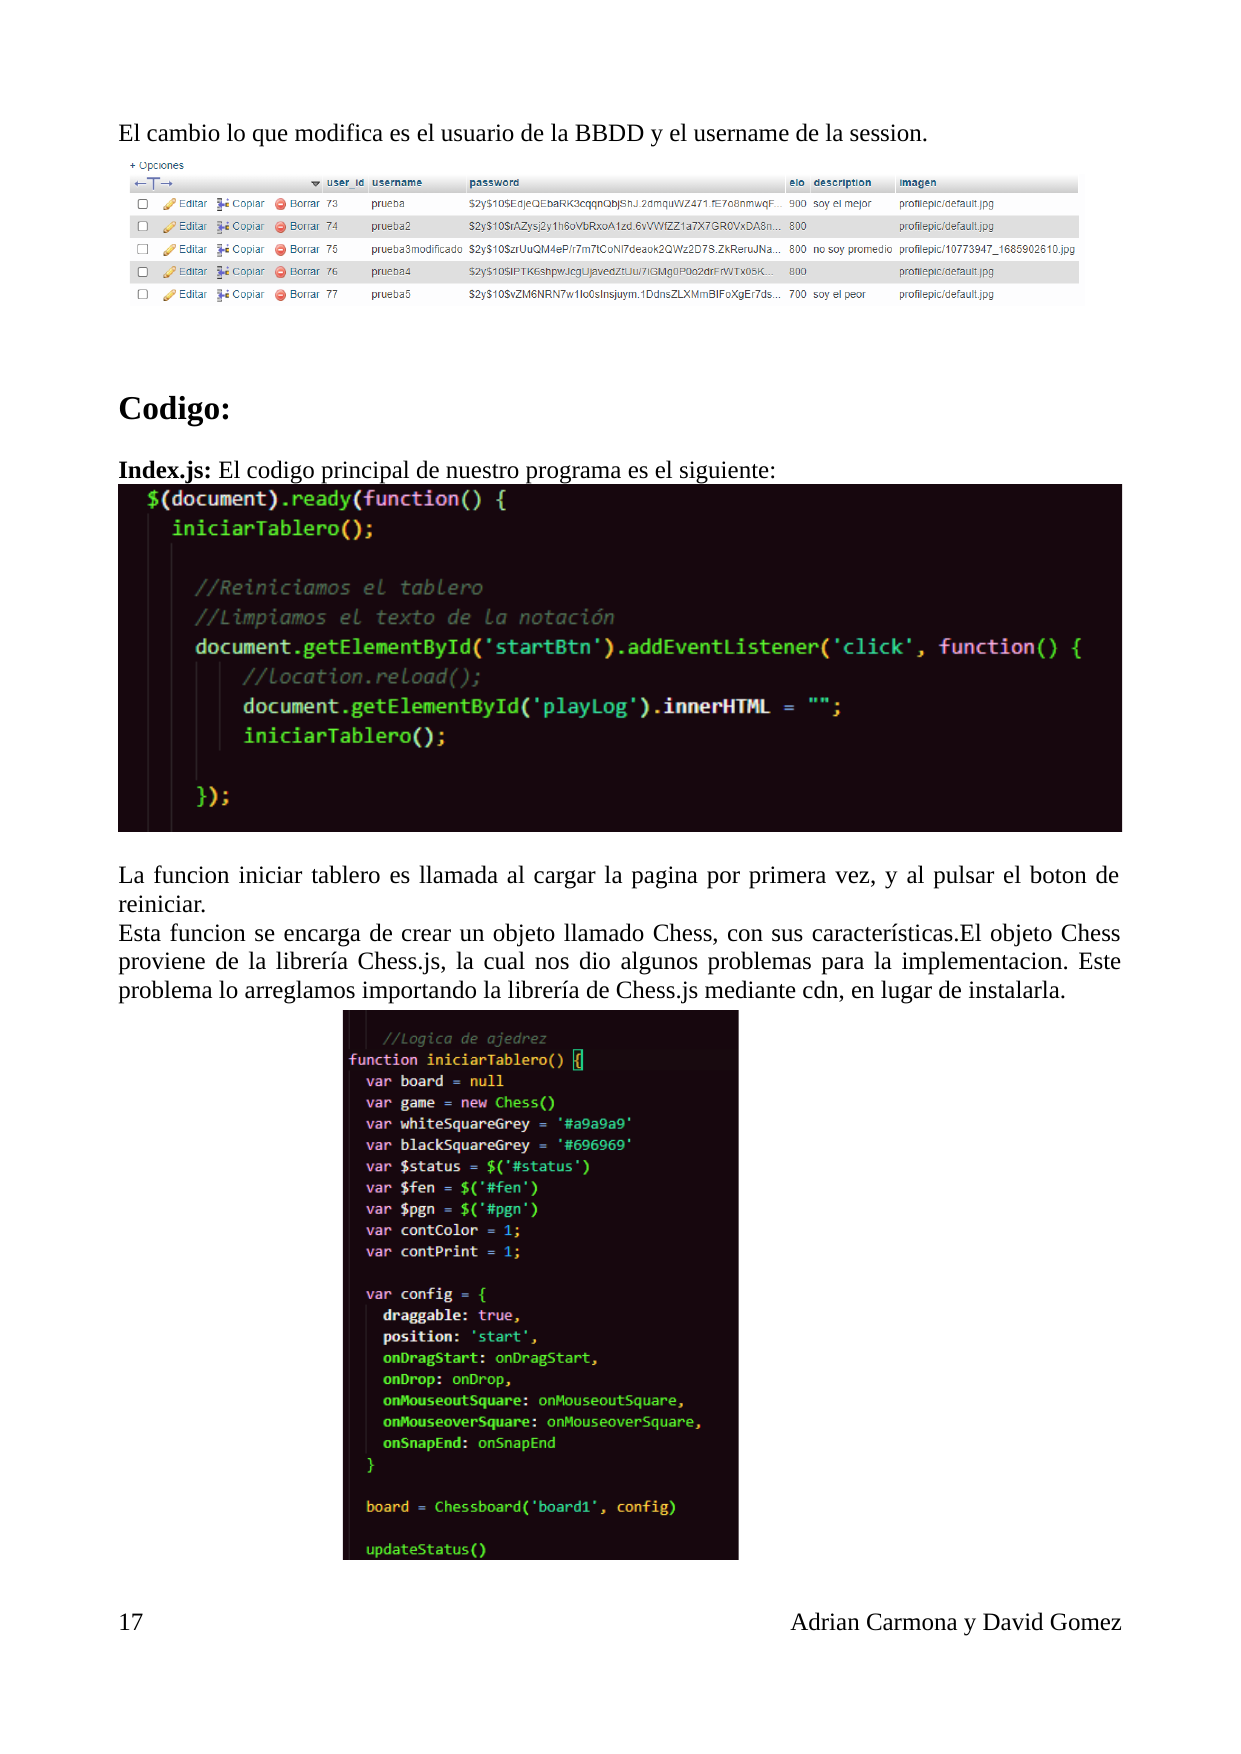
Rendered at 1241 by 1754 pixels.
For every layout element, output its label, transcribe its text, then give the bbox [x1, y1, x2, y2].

text El cambio lo que modifica es el usuario de la BBDD y el username de la session. [118, 118, 1122, 147]
text La funcion iniciar tablero es llamada al cargar la pagina por primera vez, y al pulsar el boton de reiniciar. [118, 860, 1122, 918]
text Esta funcion se encarga de crear un objeto llamado Chess, con sus características.El objeto Chess proviene de la librería Chess.js, la cual nos dio algunos problemas para la implementacion. Este problema lo arreglamos importando la librería de Chess.js mediante cdn, en lugar de instalarla. [118, 918, 1122, 1004]
picture [129, 162, 1134, 322]
text Index.js: El codigo principal de nuestro programa es el siguiente: [118, 456, 1122, 484]
picture [342, 1010, 739, 1560]
picture [118, 484, 1123, 832]
text Codigo: [118, 388, 1122, 427]
